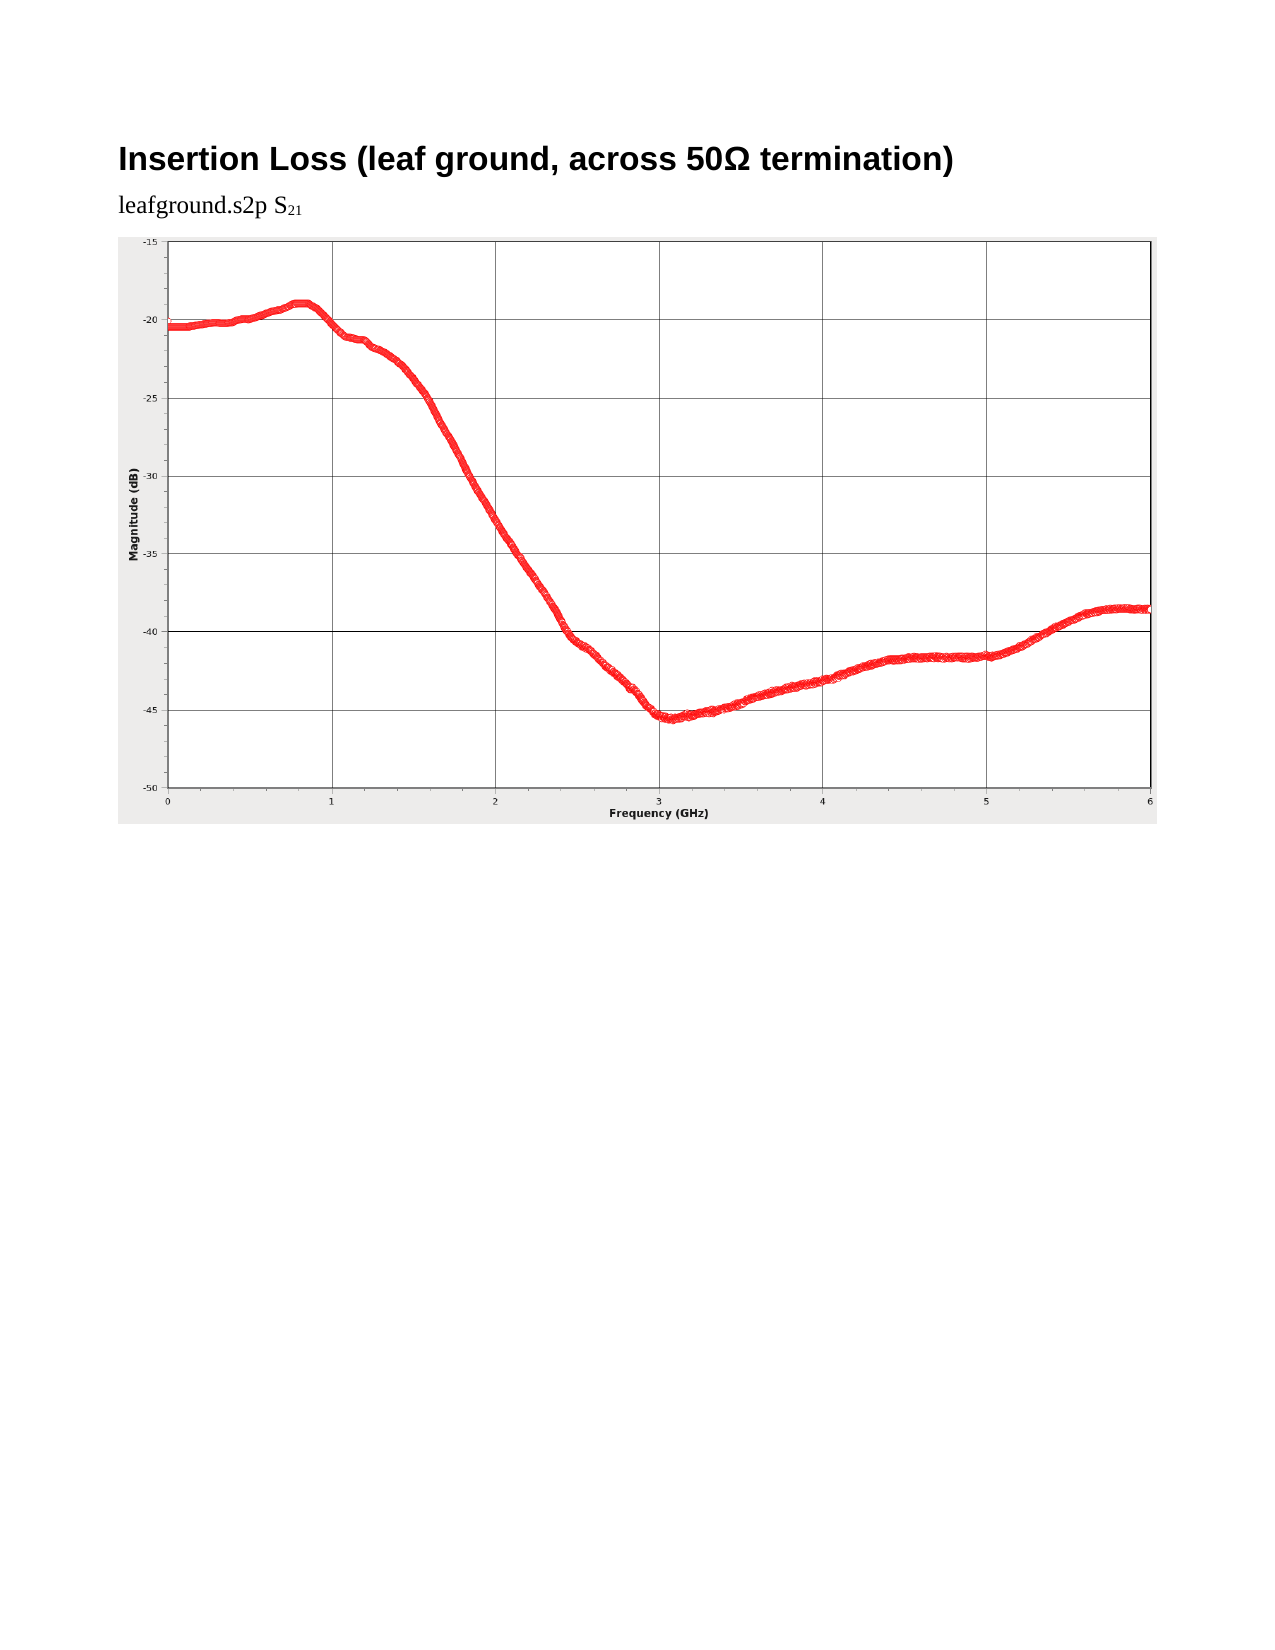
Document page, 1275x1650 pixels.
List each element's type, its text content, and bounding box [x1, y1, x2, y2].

picture [118, 237, 1157, 824]
subtitle Insertion Loss (leaf ground, across 50Ω termination) [118, 139, 1157, 178]
text leafground.s2p S21 [118, 190, 1157, 219]
